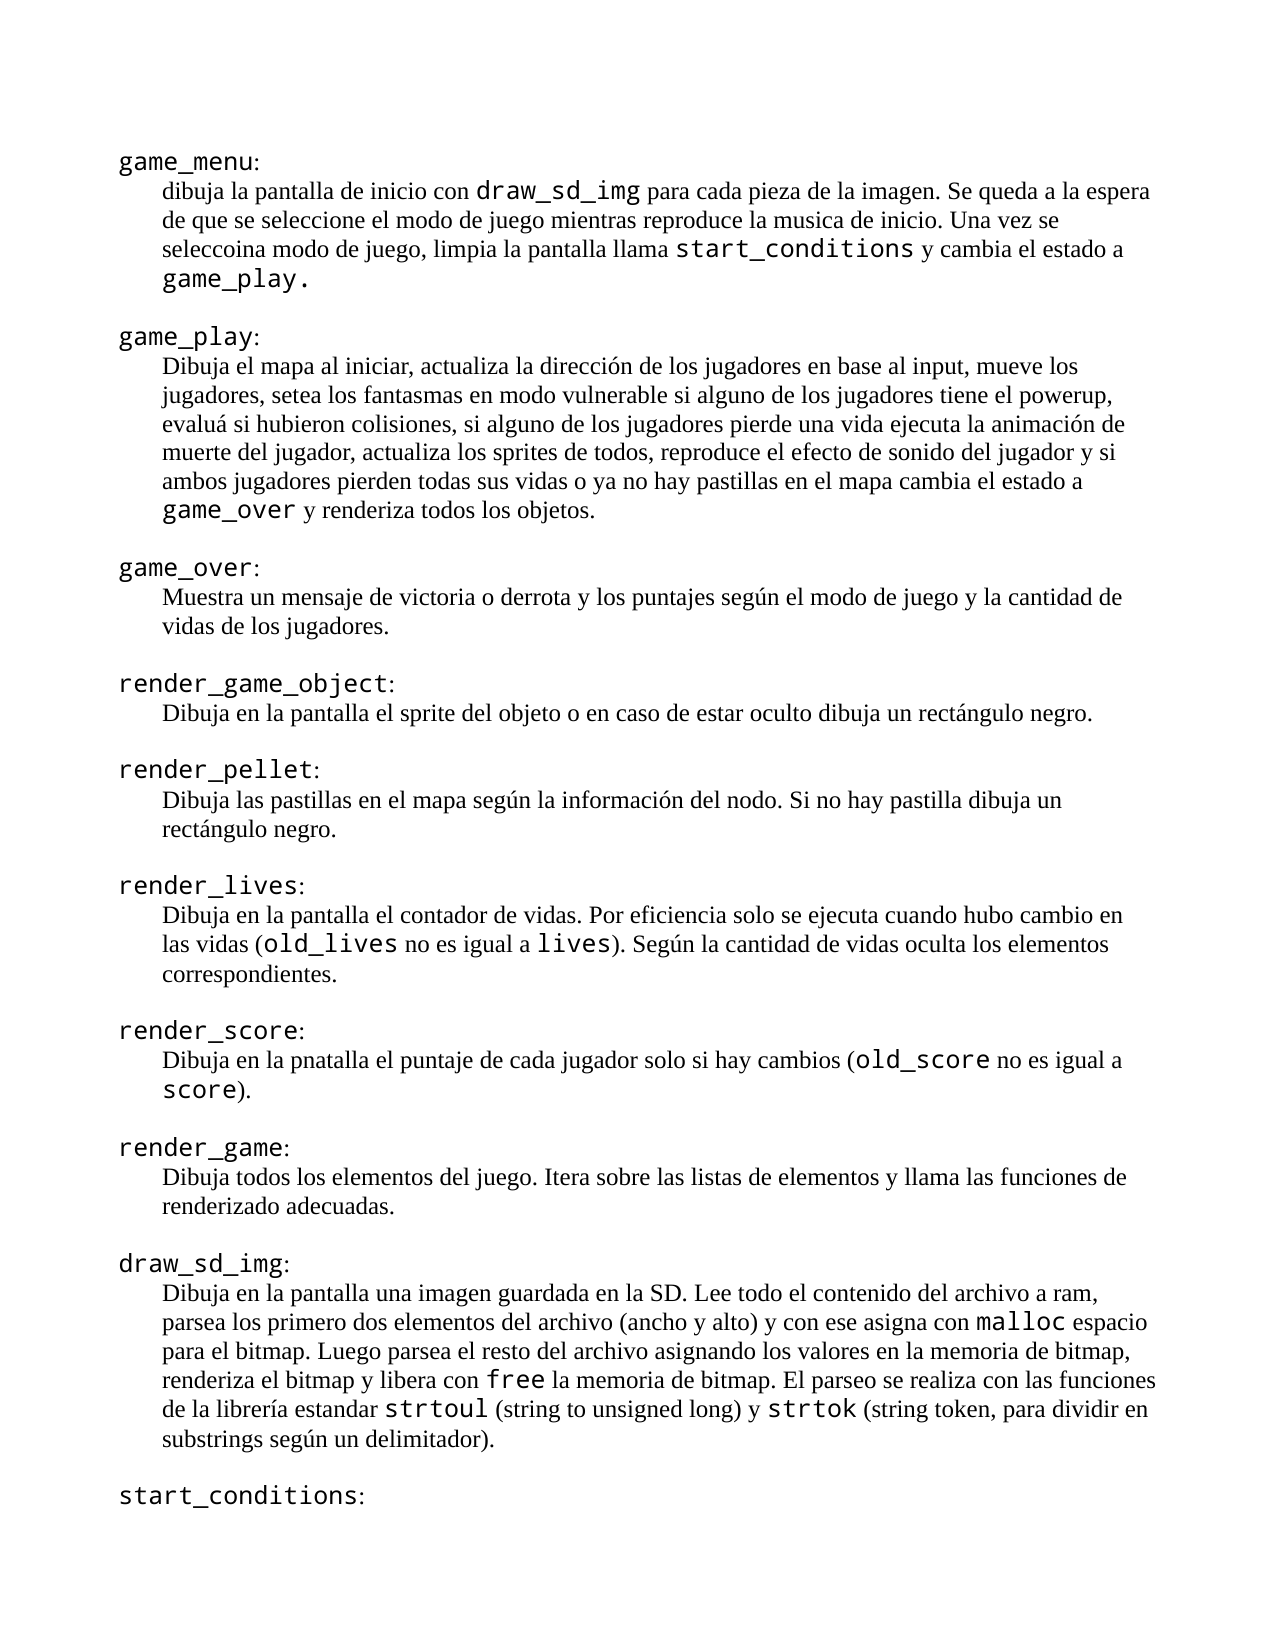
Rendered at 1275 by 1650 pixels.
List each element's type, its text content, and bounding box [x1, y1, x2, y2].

text Dibuja todos los elementos del juego. Itera sobre las listas de elementos y llama las funciones de renderizado adecuadas. [118, 1162, 1157, 1220]
text game_menu: [118, 147, 1157, 176]
text start_conditions: [118, 1481, 1157, 1511]
text Dibuja las pastillas en el mapa según la información del nodo. Si no hay pastilla dibuja un rectángulo negro. [118, 785, 1157, 842]
text render_game_object: [118, 669, 1157, 698]
text render_lives: [118, 871, 1157, 901]
text Dibuja en la pantalla el contador de vidas. Por eficiencia solo se ejecuta cuando hubo cambio en las vidas (old_lives no es igual a lives). Según la cantidad de vidas oculta los elementos correspondientes. [118, 901, 1157, 987]
text Dibuja en la pantalla una imagen guardada en la SD. Lee todo el contenido del archivo a ram, parsea los primero dos elementos del archivo (ancho y alto) y con ese asigna con malloc espacio para el bitmap. Luego parsea el resto del archivo asignando los valores en la memoria de bitmap, renderiza el bitmap y libera con free la memoria de bitmap. El parseo se realiza con las funciones de la librería estandar strtoul (string to unsigned long) y strtok (string token, para dividir en substrings según un delimitador). [118, 1278, 1157, 1452]
text Muestra un mensaje de victoria o derrota y los puntajes según el modo de juego y la cantidad de vidas de los jugadores. [118, 582, 1157, 640]
text render_game: [118, 1133, 1157, 1162]
text dibuja la pantalla de inicio con draw_sd_img para cada pieza de la imagen. Se queda a la espera de que se seleccione el modo de juego mientras reproduce la musica de inicio. Una vez se seleccoina modo de juego, limpia la pantalla llama start_conditions y cambia el estado a game_play. [118, 176, 1157, 293]
text render_score: [118, 1016, 1157, 1046]
text render_pellet: [118, 756, 1157, 785]
text draw_sd_img: [118, 1249, 1157, 1278]
text Dibuja en la pantalla el sprite del objeto o en caso de estar oculto dibuja un rectángulo negro. [118, 698, 1157, 727]
text Dibuja el mapa al iniciar, actualiza la dirección de los jugadores en base al input, mueve los jugadores, setea los fantasmas en modo vulnerable si alguno de los jugadores tiene el powerup, evaluá si hubieron colisiones, si alguno de los jugadores pierde una vida ejecuta la animación de muerte del jugador, actualiza los sprites de todos, reproduce el efecto de sonido del jugador y si ambos jugadores pierden todas sus vidas o ya no hay pastillas en el mapa cambia el estado a game_over y renderiza todos los objetos. [118, 351, 1157, 524]
text game_play: [118, 322, 1157, 351]
text game_over: [118, 553, 1157, 582]
text Dibuja en la pnatalla el puntaje de cada jugador solo si hay cambios (old_score no es igual a score). [118, 1046, 1157, 1104]
